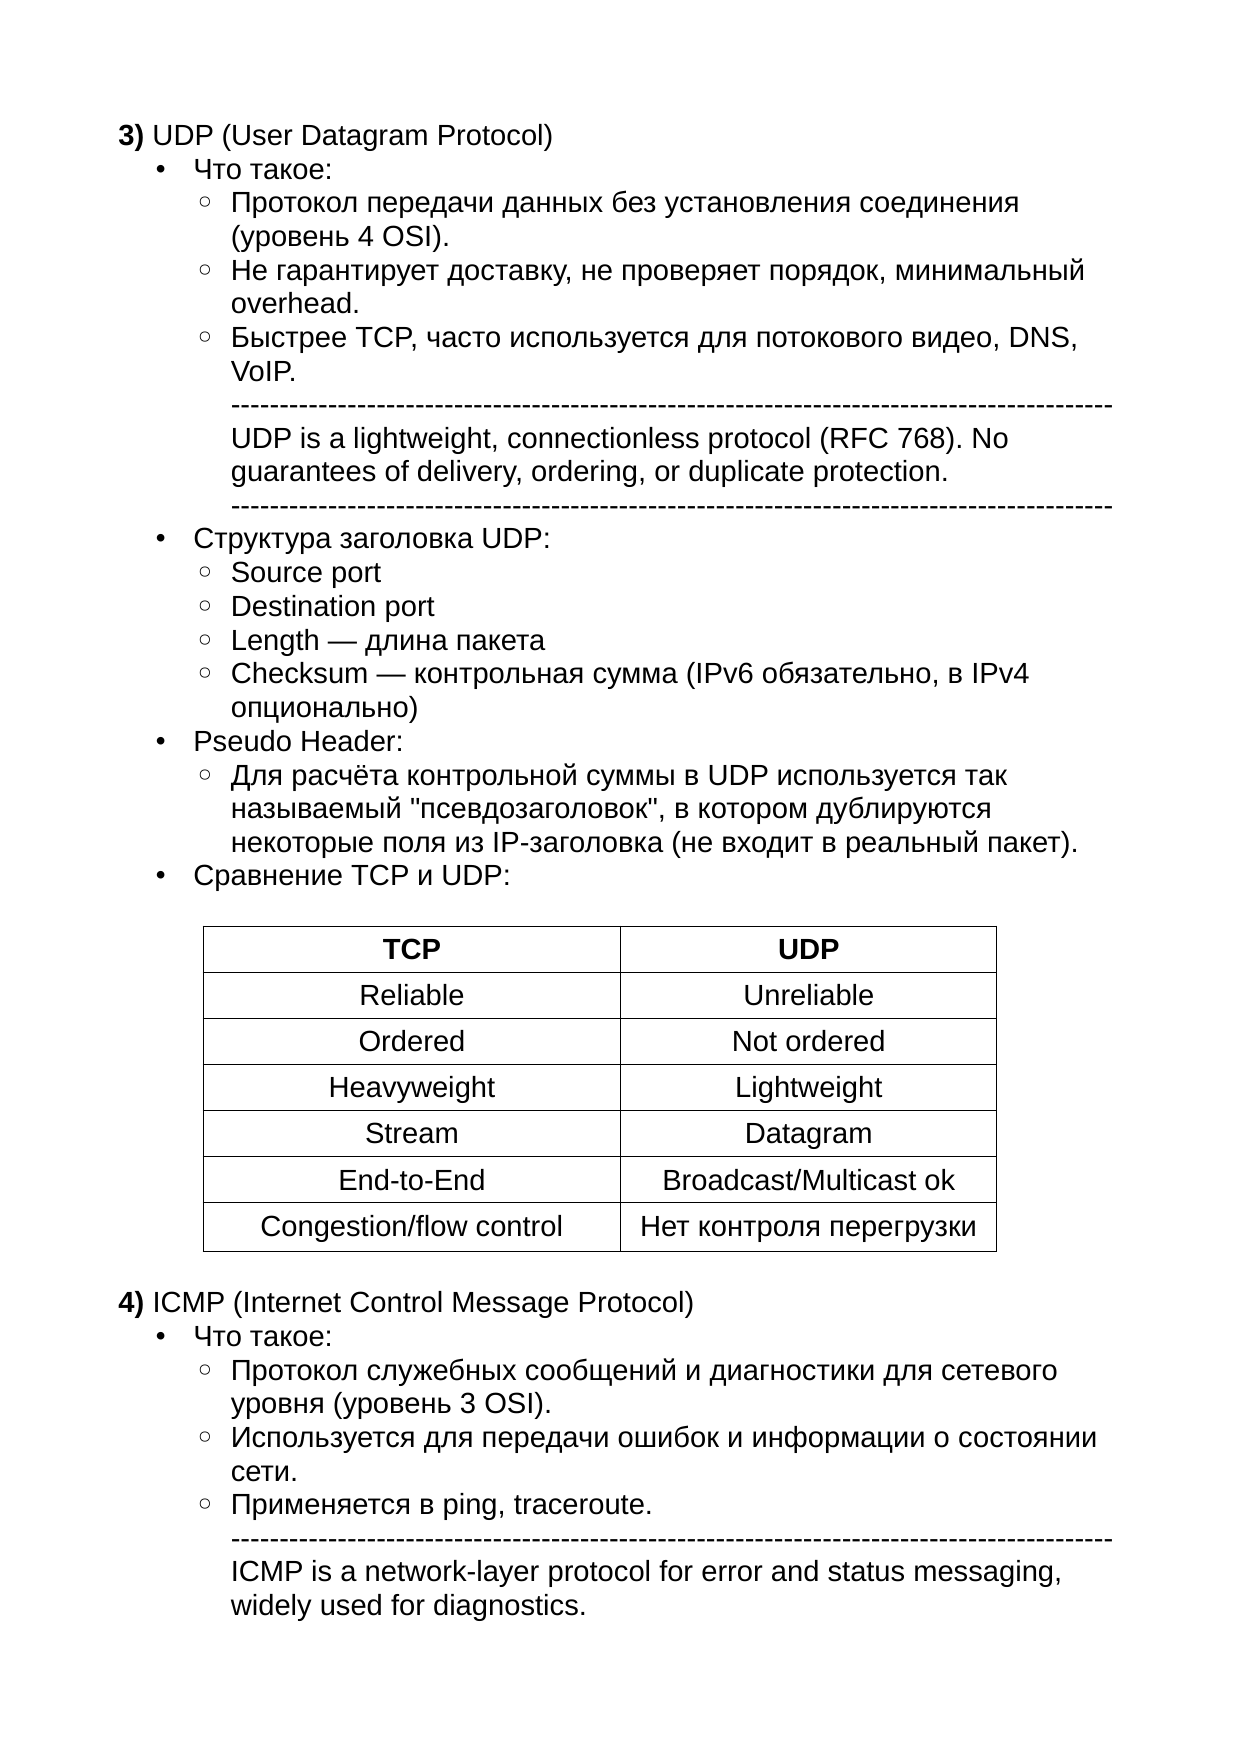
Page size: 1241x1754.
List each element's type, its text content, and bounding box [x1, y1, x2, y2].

list Быстрее TCP, часто используется для потокового видео, DNS, VoIP. [193, 320, 1122, 387]
table_cell Reliable [204, 973, 620, 1018]
table_cell Нет контроля перегрузки [621, 1203, 996, 1251]
table_cell Ordered [204, 1019, 620, 1064]
list ------------------------------------------------------------------------------------------- [193, 1521, 1122, 1554]
table_cell Unreliable [621, 973, 996, 1018]
table_cell Not ordered [621, 1019, 996, 1064]
table_header TCP [204, 927, 620, 972]
list Структура заголовка UDP: [156, 521, 1122, 555]
list Pseudo Header: [156, 724, 1122, 757]
table_cell Broadcast/Multicast ok [621, 1157, 996, 1202]
table_cell Datagram [621, 1111, 996, 1156]
list Length — длина пакета [193, 623, 1122, 656]
list Сравнение TCP и UDP: [156, 858, 1122, 892]
list ------------------------------------------------------------------------------------------- [193, 488, 1122, 521]
list Протокол служебных сообщений и диагностики для сетевого уровня (уровень 3 OSI). [193, 1352, 1122, 1420]
list Используется для передачи ошибок и информации о состоянии сети. [193, 1420, 1122, 1487]
list Destination port [193, 589, 1122, 623]
table_cell Lightweight [621, 1065, 996, 1110]
list Что такое: [156, 1319, 1122, 1352]
text 3) UDP (User Datagram Protocol) [118, 118, 1122, 152]
list ICMP is a network-layer protocol for error and status messaging, widely used for diagnostics. [193, 1554, 1122, 1621]
list -------------------------------------------------------------------------------------------UDP is a lightweight, connectionless protocol (RFC 768). No guarantees of delivery, ordering, or duplicate protection. [193, 387, 1122, 488]
text 4) ICMP (Internet Control Message Protocol) [118, 1285, 1122, 1319]
list Для расчёта контрольной суммы в UDP используется так называемый "псевдозаголовок", в котором дублируются некоторые поля из IP-заголовка (не входит в реальный пакет). [193, 757, 1122, 858]
table_cell Stream [204, 1111, 620, 1156]
list Применяется в ping, traceroute. [193, 1487, 1122, 1521]
table_cell Congestion/flow control [204, 1203, 620, 1251]
list Source port [193, 555, 1122, 589]
table_cell Heavyweight [204, 1065, 620, 1110]
table_cell End-to-End [204, 1157, 620, 1202]
list Не гарантирует доставку, не проверяет порядок, минимальный overhead. [193, 253, 1122, 320]
list Протокол передачи данных без установления соединения (уровень 4 OSI). [193, 185, 1122, 253]
table_header UDP [621, 927, 996, 972]
list Checksum — контрольная сумма (IPv6 обязательно, в IPv4 опционально) [193, 656, 1122, 724]
list Что такое: [156, 152, 1122, 185]
